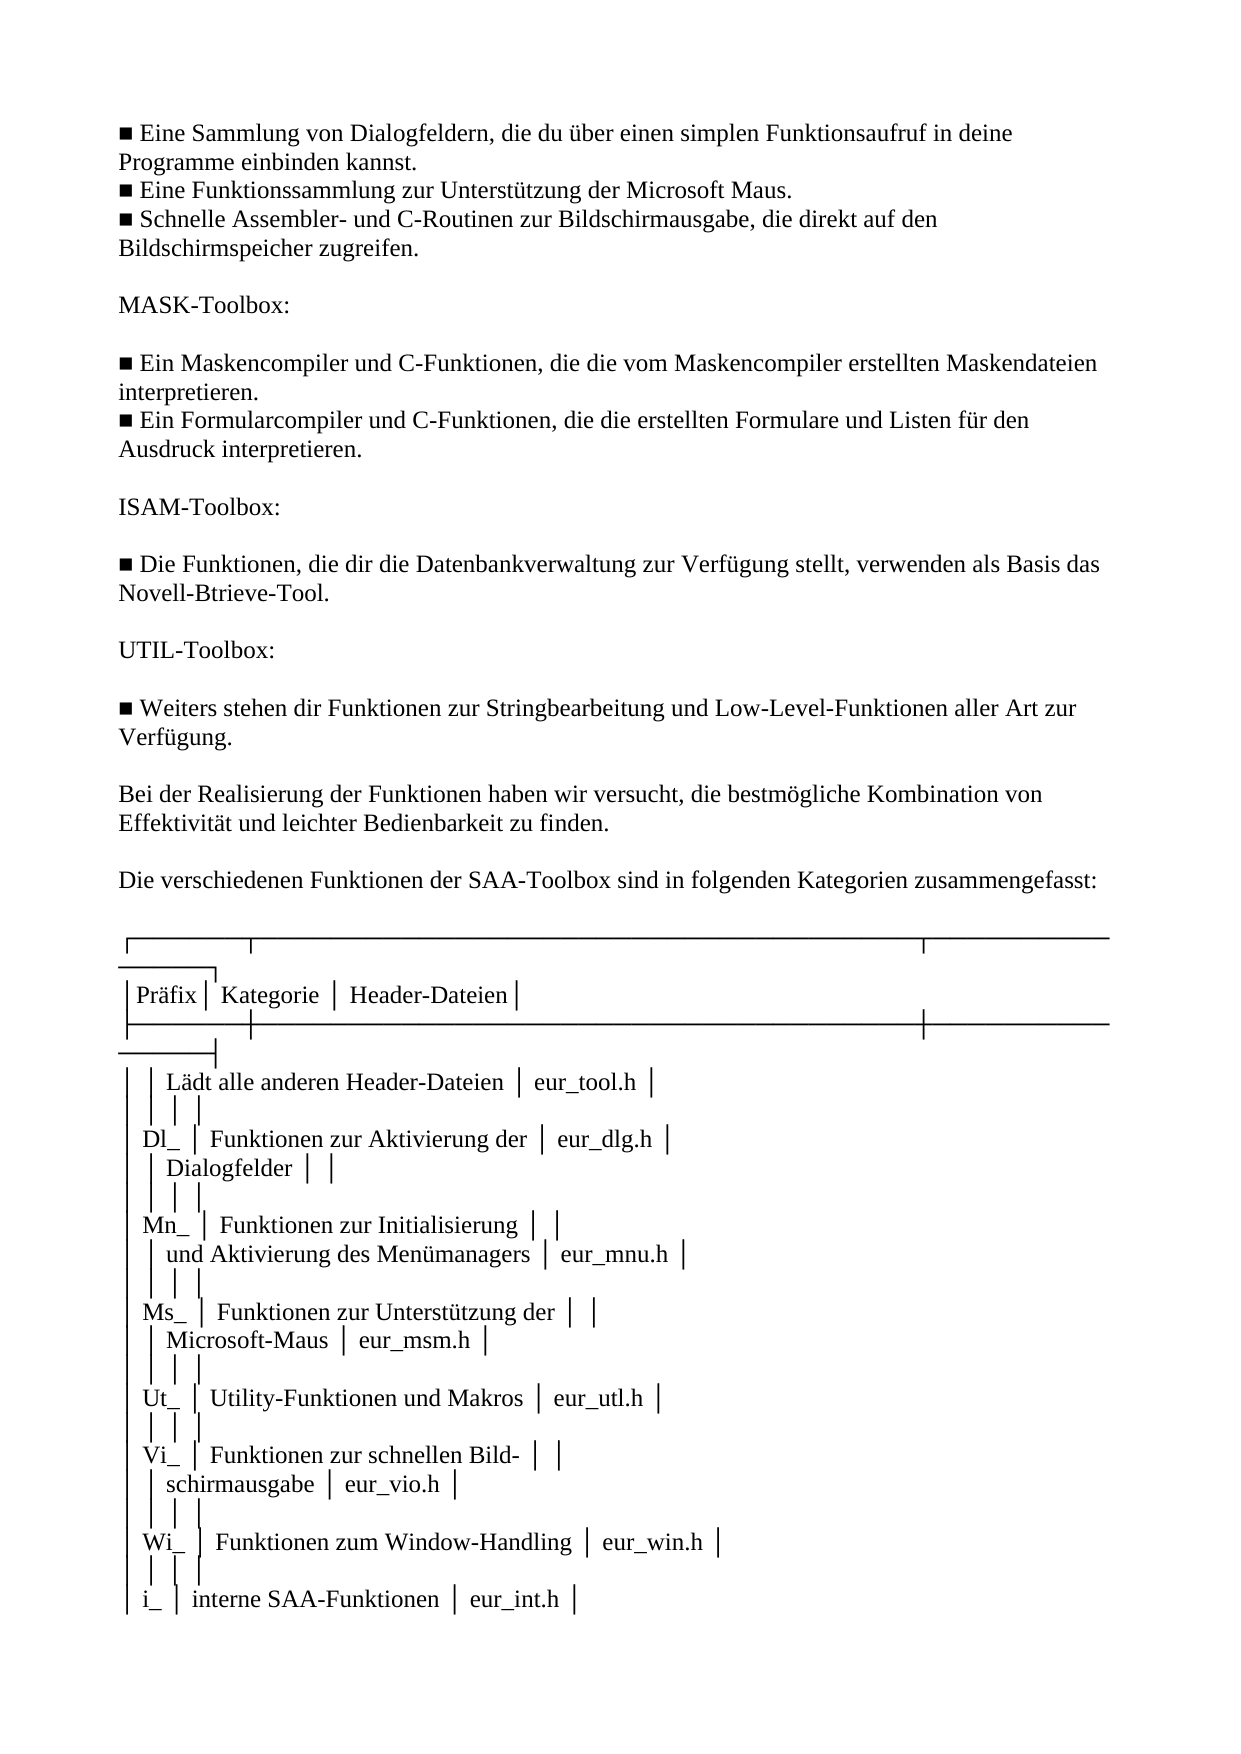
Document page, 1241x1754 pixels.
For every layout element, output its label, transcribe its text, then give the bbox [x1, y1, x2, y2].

text │ │ │ │ [200, 1498, 1122, 1527]
text │ │ │ │ [152, 1096, 174, 1124]
text │ │ │ │ [152, 1412, 174, 1441]
text │ Ms_ │ Funktionen zur Unterstützung der │ │ [128, 1297, 200, 1326]
text │ │ Microsoft-Maus │ eur_msm.h │ [152, 1326, 342, 1354]
text │ │ │ │ [176, 1182, 198, 1211]
text │ i_ │ interne SAA-Funktionen │ eur_int.h │ [128, 1584, 175, 1613]
text │ │ │ │ [118, 1268, 126, 1297]
text │ │ │ │ [200, 1268, 1122, 1297]
text ■ Eine Funktionssammlung zur Unterstützung der Microsoft Maus. [118, 176, 1122, 204]
text │ │ │ │ [118, 1412, 126, 1441]
text ISAM-Toolbox: [118, 492, 1122, 521]
text ■ Ein Formularcompiler und C-Funktionen, die die erstellten Formulare und Listen für den Ausdruck interpretieren. [118, 406, 1122, 463]
text │ │ │ │ [118, 1096, 126, 1124]
text │ │ │ │ [128, 1556, 150, 1584]
text │ i_ │ interne SAA-Funktionen │ eur_int.h │ [575, 1584, 1122, 1613]
text │ │ │ │ [128, 1354, 150, 1383]
text │ │ und Aktivierung des Menümanagers │ eur_mnu.h │ [546, 1239, 682, 1268]
text │Präfix│ Kategorie │ Header-Dateien│ [335, 981, 515, 1009]
text │ │ │ │ [200, 1412, 1122, 1441]
text │ Wi_ │ Funktionen zum Window-Handling │ eur_win.h │ [201, 1527, 586, 1556]
text │ │ │ │ [176, 1096, 198, 1124]
text │ Mn_ │ Funktionen zur Initialisierung │ │ [128, 1211, 203, 1239]
text │ Mn_ │ Funktionen zur Initialisierung │ │ [558, 1211, 1122, 1239]
text ■ Schnelle Assembler- und C-Routinen zur Bildschirmausgabe, die direkt auf den Bildschirmspeicher zugreifen. [118, 204, 1122, 262]
text │ │ │ │ [118, 1556, 126, 1584]
text │ Wi_ │ Funktionen zum Window-Handling │ eur_win.h │ [588, 1527, 717, 1556]
text │ │ │ │ [152, 1556, 174, 1584]
text ■ Die Funktionen, die dir die Datenbankverwaltung zur Verfügung stellt, verwenden als Basis das Novell-Btrieve-Tool. [118, 549, 1122, 607]
text MASK-Toolbox: [118, 291, 1122, 319]
text │ Mn_ │ Funktionen zur Initialisierung │ │ [205, 1211, 532, 1239]
text │ │ Dialogfelder │ │ [152, 1153, 306, 1182]
text │ │ Dialogfelder │ │ [128, 1153, 150, 1182]
text │ │ schirmausgabe │ eur_vio.h │ [330, 1469, 454, 1498]
text │ Wi_ │ Funktionen zum Window-Handling │ eur_win.h │ [719, 1527, 1122, 1556]
text │ Ut_ │ Utility-Funktionen und Makros │ eur_utl.h │ [128, 1383, 194, 1412]
text │Präfix│ Kategorie │ Header-Dateien│ [517, 981, 1122, 1009]
text │ Wi_ │ Funktionen zum Window-Handling │ eur_win.h │ [128, 1527, 199, 1556]
text │ i_ │ interne SAA-Funktionen │ eur_int.h │ [455, 1584, 573, 1613]
text │ Ut_ │ Utility-Funktionen und Makros │ eur_utl.h │ [539, 1383, 657, 1412]
text │ │ │ │ [152, 1498, 174, 1527]
text │ │ │ │ [152, 1182, 174, 1211]
text UTIL-Toolbox: [118, 636, 1122, 664]
text │ │ │ │ [152, 1354, 174, 1383]
text │ Vi_ │ Funktionen zur schnellen Bild- │ │ [128, 1441, 194, 1469]
text │ │ │ │ [128, 1096, 150, 1124]
text │ │ und Aktivierung des Menümanagers │ eur_mnu.h │ [684, 1239, 1122, 1268]
text │ │ schirmausgabe │ eur_vio.h │ [128, 1469, 150, 1498]
text │ │ schirmausgabe │ eur_vio.h │ [152, 1469, 328, 1498]
text │ Dl_ │ Funktionen zur Aktivierung der │ eur_dlg.h │ [128, 1124, 194, 1153]
text │ │ und Aktivierung des Menümanagers │ eur_mnu.h │ [152, 1239, 544, 1268]
text Die verschiedenen Funktionen der SAA-Toolbox sind in folgenden Kategorien zusammengefasst: [118, 866, 1122, 894]
text │ Ms_ │ Funktionen zur Unterstützung der │ │ [202, 1297, 569, 1326]
text │ │ │ │ [200, 1096, 1122, 1124]
text │ i_ │ interne SAA-Funktionen │ eur_int.h │ [177, 1584, 453, 1613]
text │ Dl_ │ Funktionen zur Aktivierung der │ eur_dlg.h │ [543, 1124, 666, 1153]
text │ │ Microsoft-Maus │ eur_msm.h │ [344, 1326, 484, 1354]
text │ Vi_ │ Funktionen zur schnellen Bild- │ │ [196, 1441, 534, 1469]
text │ │ │ │ [128, 1268, 150, 1297]
text │Präfix│ Kategorie │ Header-Dateien│ [128, 981, 205, 1009]
text │ Ut_ │ Utility-Funktionen und Makros │ eur_utl.h │ [659, 1383, 1122, 1412]
text ■ Eine Sammlung von Dialogfeldern, die du über einen simplen Funktionsaufruf in deine Programme einbinden kannst. [118, 118, 1122, 176]
text │ │ Lädt alle anderen Header-Dateien │ eur_tool.h │ [520, 1067, 650, 1096]
text │ │ │ │ [118, 1498, 126, 1527]
text │ │ │ │ [200, 1182, 1122, 1211]
text │ │ schirmausgabe │ eur_vio.h │ [456, 1469, 1122, 1498]
text │ │ │ │ [128, 1498, 150, 1527]
text │ │ │ │ [200, 1354, 1122, 1383]
text │ │ Microsoft-Maus │ eur_msm.h │ [486, 1326, 1122, 1354]
text Bei der Realisierung der Funktionen haben wir versucht, die bestmögliche Kombination von Effektivität und leichter Bedienbarkeit zu finden. [118, 779, 1122, 837]
text ■ Ein Maskencompiler und C-Funktionen, die die vom Maskencompiler erstellten Maskendateien interpretieren. [118, 348, 1122, 406]
text │ │ │ │ [176, 1268, 198, 1297]
text │ │ │ │ [118, 1354, 126, 1383]
text │ │ │ │ [200, 1556, 1122, 1584]
text │Präfix│ Kategorie │ Header-Dateien│ [207, 981, 333, 1009]
text │ │ │ │ [152, 1268, 174, 1297]
text ■ Weiters stehen dir Funktionen zur Stringbearbeitung und Low-Level-Funktionen aller Art zur Verfügung. [118, 693, 1122, 751]
text │ │ │ │ [128, 1412, 150, 1441]
text │ │ │ │ [128, 1182, 150, 1211]
text │ │ │ │ [176, 1412, 198, 1441]
text │ │ │ │ [176, 1498, 198, 1527]
text │ │ Lädt alle anderen Header-Dateien │ eur_tool.h │ [152, 1067, 518, 1096]
text │ Ms_ │ Funktionen zur Unterstützung der │ │ [595, 1297, 1122, 1326]
text │ │ │ │ [118, 1182, 126, 1211]
text │ │ │ │ [176, 1556, 198, 1584]
text │ │ Dialogfelder │ │ [308, 1153, 330, 1182]
text │ │ Dialogfelder │ │ [332, 1153, 1122, 1182]
text │ Vi_ │ Funktionen zur schnellen Bild- │ │ [560, 1441, 1122, 1469]
text │ Ut_ │ Utility-Funktionen und Makros │ eur_utl.h │ [196, 1383, 537, 1412]
text ┌──────┬─────────────────────────────────────┬───────────────┐ [118, 923, 1122, 981]
text │ Dl_ │ Funktionen zur Aktivierung der │ eur_dlg.h │ [196, 1124, 541, 1153]
text ├──────┼─────────────────────────────────────┼───────────────┤ [118, 1009, 1122, 1067]
text │ │ Lädt alle anderen Header-Dateien │ eur_tool.h │ [652, 1067, 1122, 1096]
text │ Dl_ │ Funktionen zur Aktivierung der │ eur_dlg.h │ [668, 1124, 1122, 1153]
text │ │ │ │ [176, 1354, 198, 1383]
